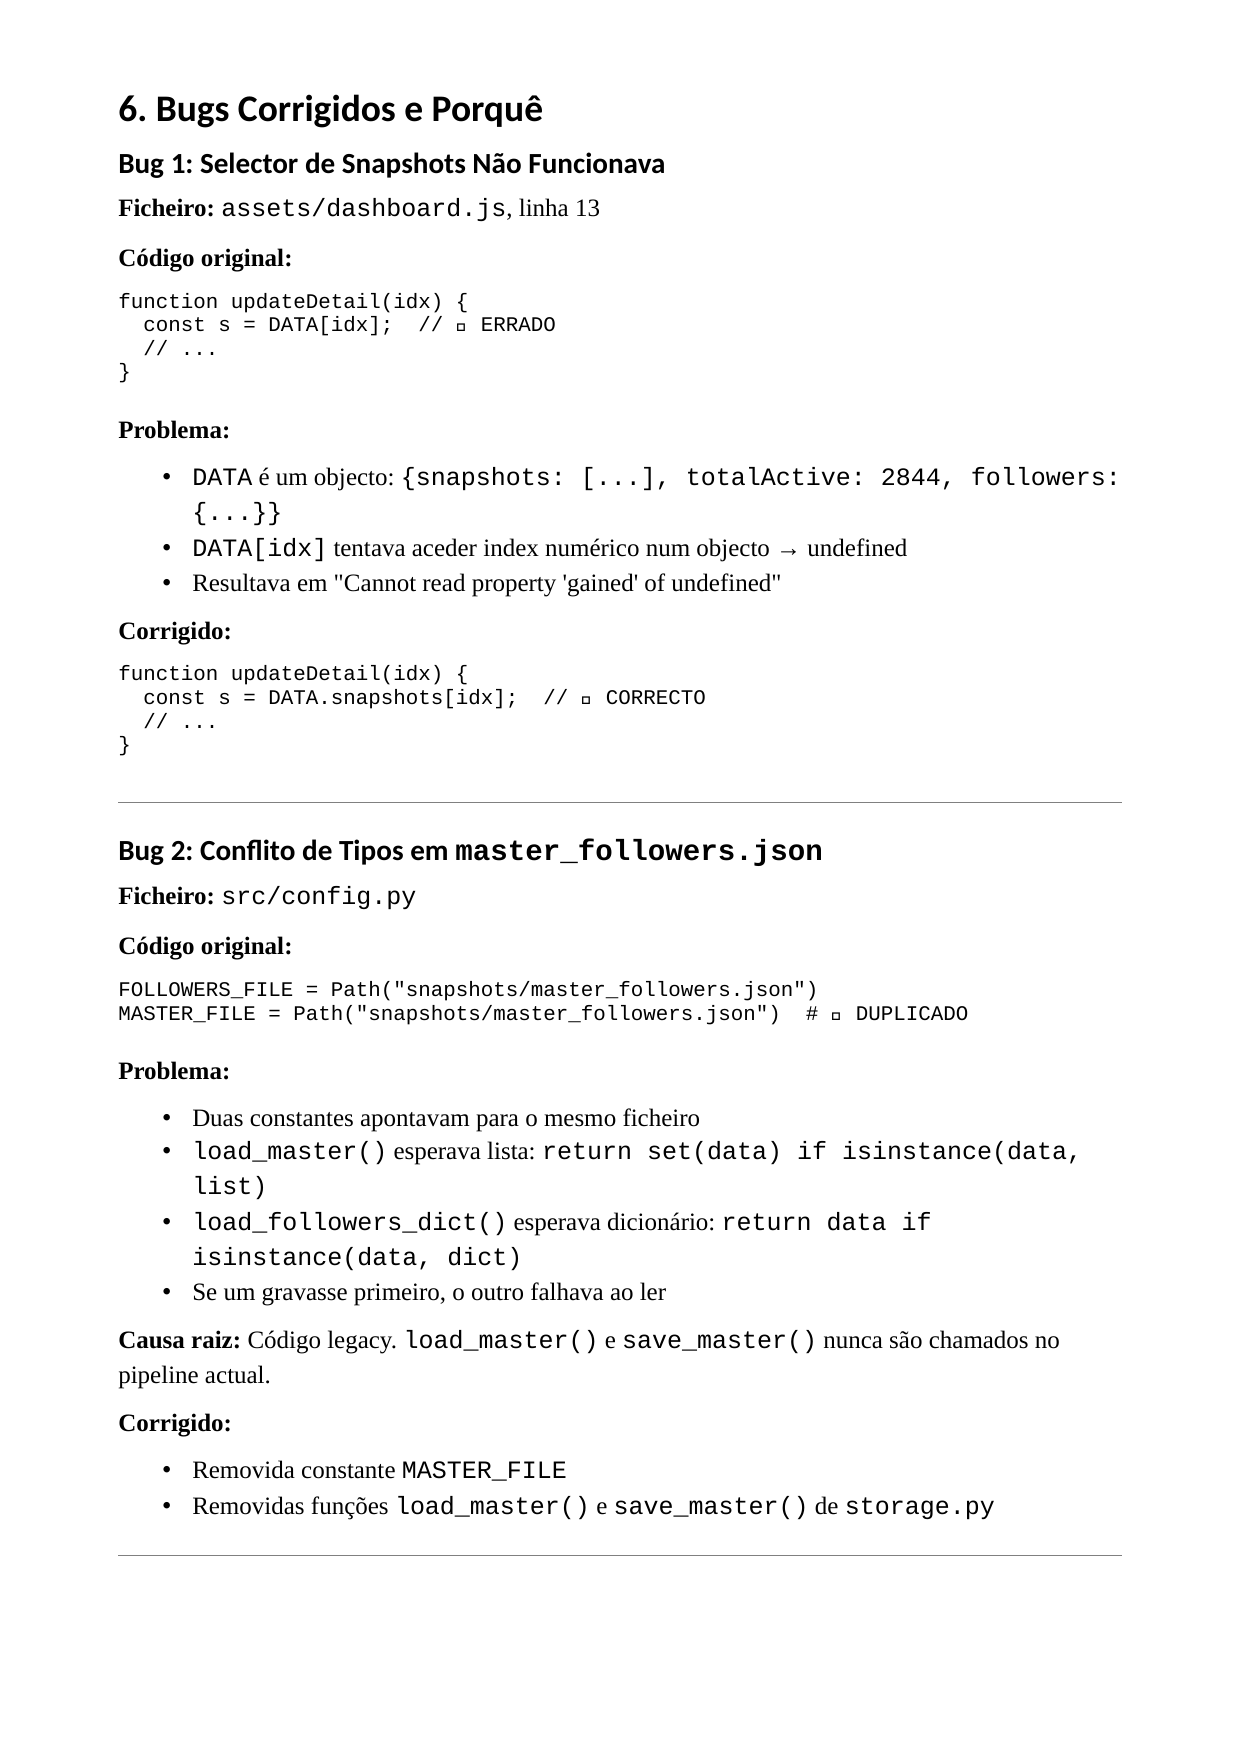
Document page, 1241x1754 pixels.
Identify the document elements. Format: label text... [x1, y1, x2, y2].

text Código original: [118, 243, 1122, 272]
text Causa raiz: Código legacy. load_master() e save_master() nunca são chamados no pipeline actual. [118, 1325, 1122, 1389]
text Corrigido: [118, 616, 1122, 644]
text } [118, 734, 1122, 758]
list DATA[idx] tentava aceder index numérico num objecto → undefined [162, 533, 1122, 564]
subtitle 6. Bugs Corrigidos e Porquê [118, 84, 1122, 130]
text Problema: [118, 1056, 1122, 1084]
list Resultava em "Cannot read property 'gained' of undefined" [162, 568, 1122, 597]
text MASTER_FILE = Path("snapshots/master_followers.json") # ❌ DUPLICADO [118, 1003, 1122, 1026]
list load_followers_dict() esperava dicionário: return data if isinstance(data, dict) [162, 1207, 1122, 1273]
text Ficheiro: src/config.py [118, 881, 1122, 912]
text const s = DATA.snapshots[idx]; // ✅ CORRECTO [118, 687, 1122, 711]
list DATA é um objecto: {snapshots: [...], totalActive: 2844, followers: {...}} [162, 462, 1122, 528]
text FOLLOWERS_FILE = Path("snapshots/master_followers.json") [118, 979, 1122, 1003]
list Duas constantes apontavam para o mesmo ficheiro [162, 1103, 1122, 1132]
text Problema: [118, 415, 1122, 443]
list load_master() esperava lista: return set(data) if isinstance(data, list) [162, 1136, 1122, 1202]
text Código original: [118, 931, 1122, 960]
text const s = DATA[idx]; // ❌ ERRADO [118, 314, 1122, 338]
subtitle Bug 1: Selector de Snapshots Não Funcionava [118, 145, 1122, 181]
text Corrigido: [118, 1408, 1122, 1436]
text } [118, 362, 1122, 385]
text // ... [118, 338, 1122, 362]
list Removidas funções load_master() e save_master() de storage.py [162, 1491, 1122, 1522]
list Removida constante MASTER_FILE [162, 1455, 1122, 1486]
list Se um gravasse primeiro, o outro falhava ao ler [162, 1277, 1122, 1306]
text function updateDetail(idx) { [118, 663, 1122, 687]
text // ... [118, 711, 1122, 734]
text Ficheiro: assets/dashboard.js, linha 13 [118, 193, 1122, 224]
subtitle Bug 2: Conflito de Tipos em master_followers.json [118, 832, 1122, 869]
text function updateDetail(idx) { [118, 291, 1122, 314]
